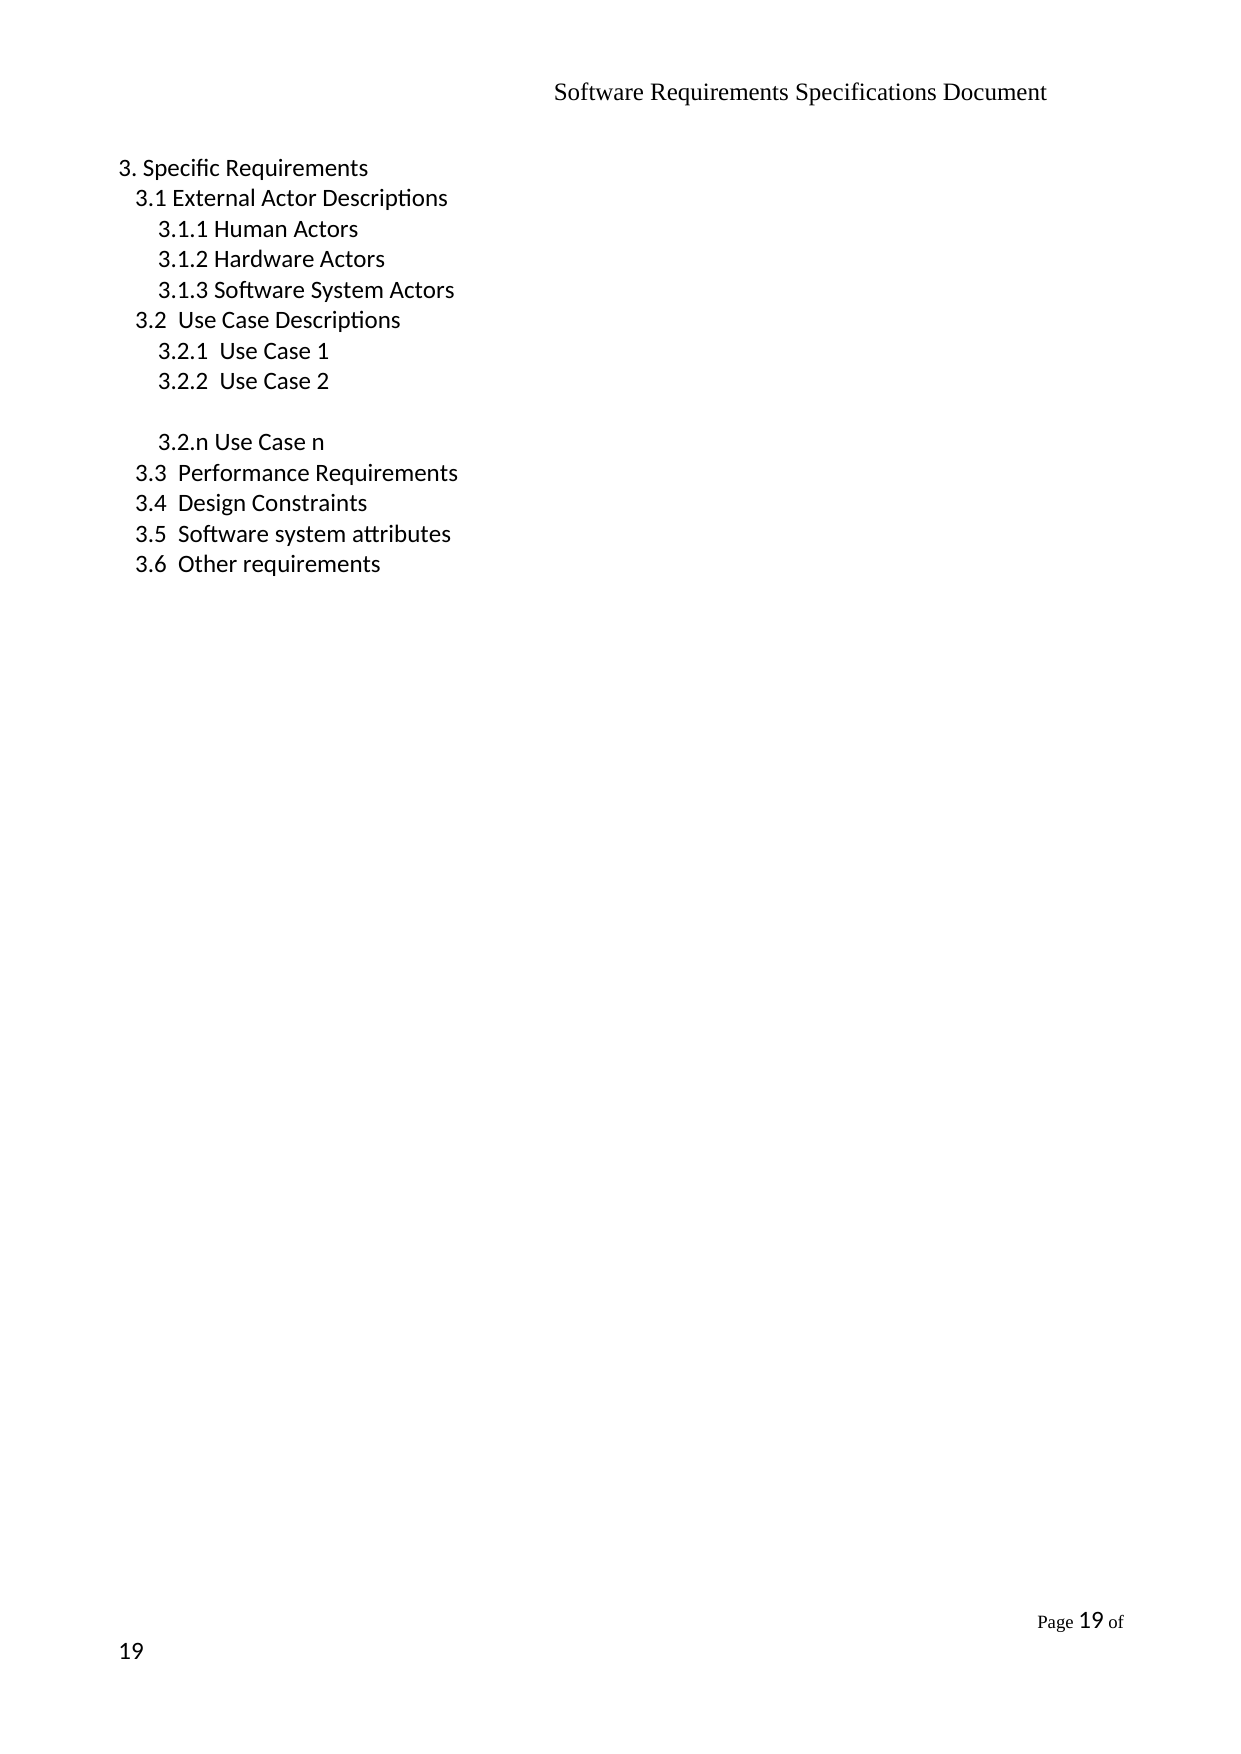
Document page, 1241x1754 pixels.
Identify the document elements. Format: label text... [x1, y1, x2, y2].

text 3.3 Performance Requirements [118, 457, 1159, 487]
text 3.1.3 Software System Actors [118, 274, 1047, 304]
text 3.5 Software system attributes [118, 518, 1159, 548]
text 3.6 Other requirements [118, 548, 1159, 579]
text 3.1.1 Human Actors [118, 213, 1047, 243]
text 3.1 External Actor Descriptions [118, 182, 1047, 213]
text 3.2 Use Case Descriptions [118, 304, 1047, 335]
text 3.4 Design Constraints [118, 487, 1159, 518]
text 3.2.n Use Case n [118, 426, 1047, 457]
text 3.2.1 Use Case 1 [118, 335, 1047, 365]
text 3.1.2 Hardware Actors [118, 243, 1047, 274]
text 3.2.2 Use Case 2 [118, 365, 1047, 396]
text 3. Specific Requirements [118, 152, 1047, 182]
